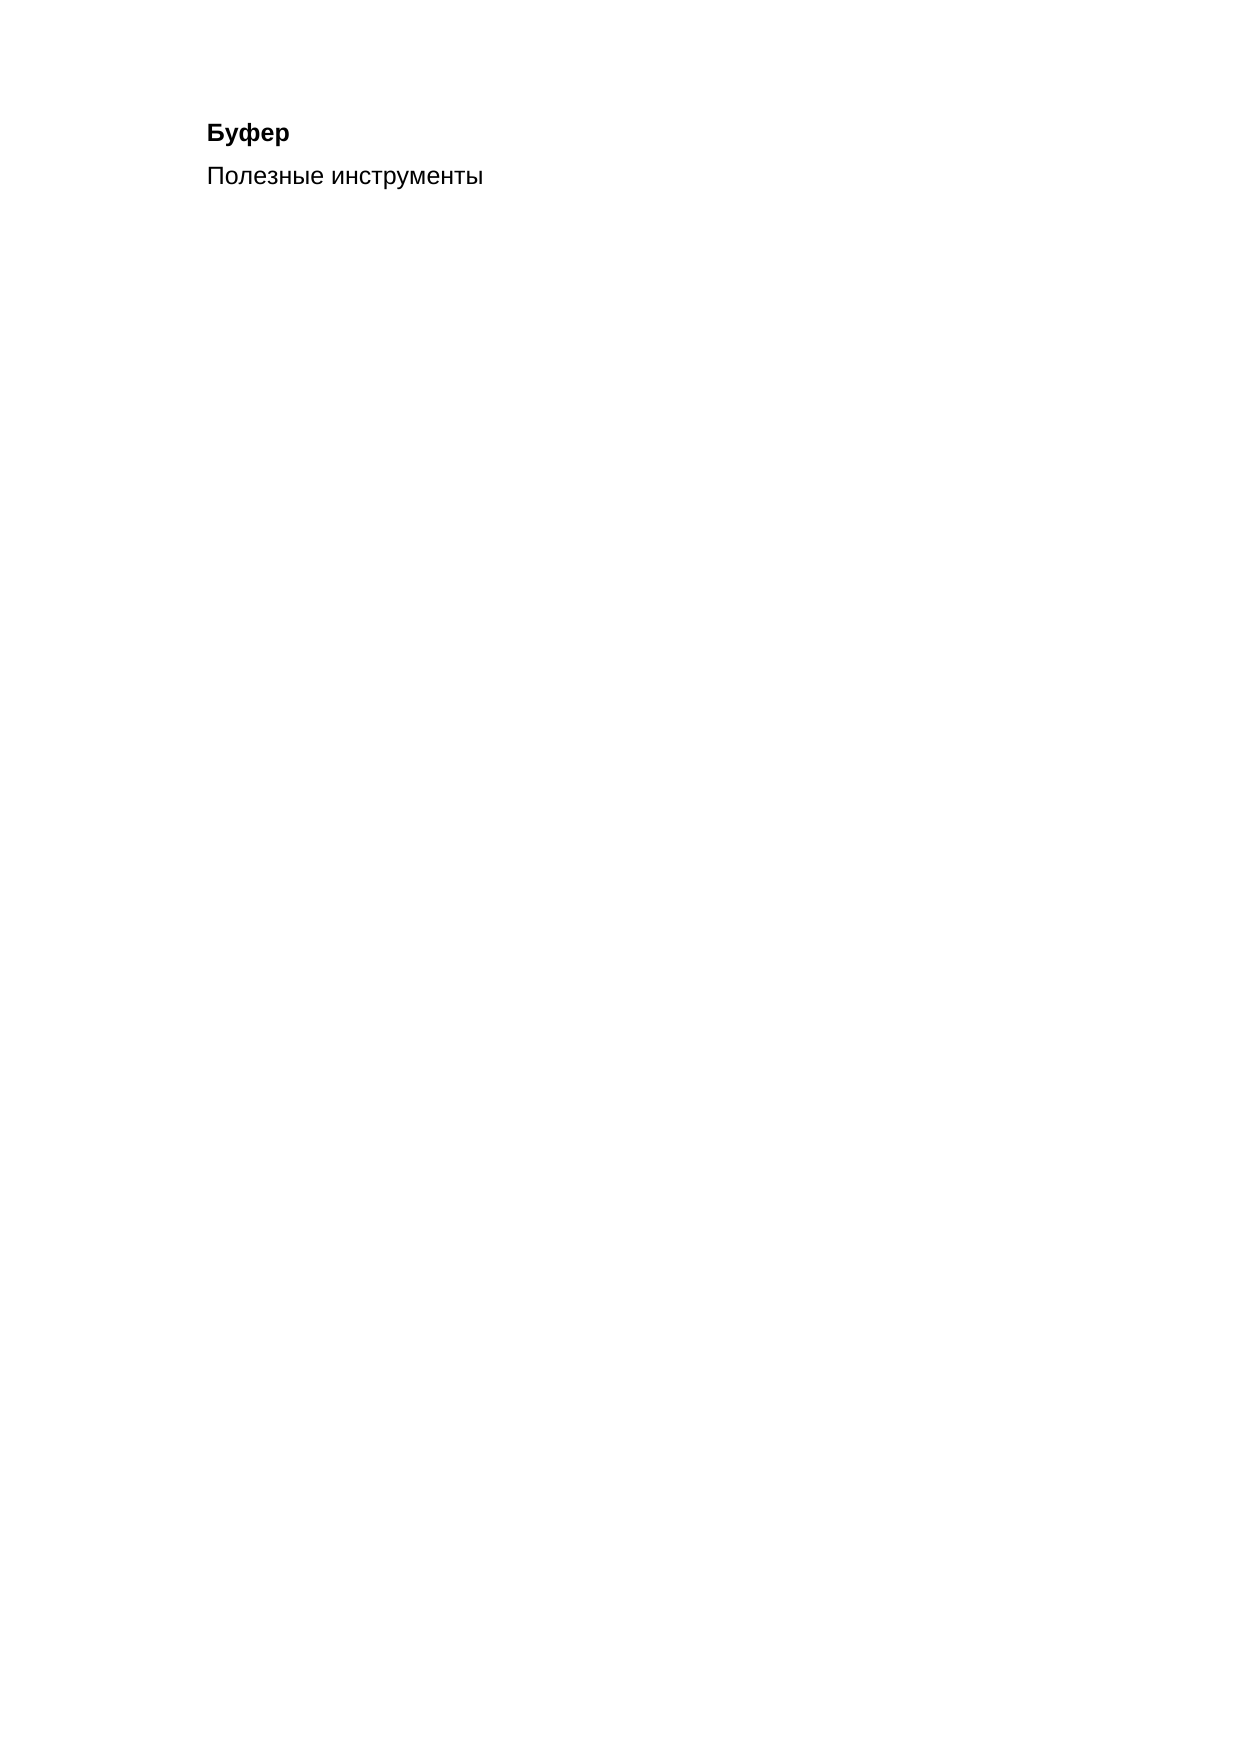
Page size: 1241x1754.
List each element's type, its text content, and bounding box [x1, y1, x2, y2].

text Буфер [118, 118, 1122, 147]
text Полезные инструменты [118, 161, 1122, 190]
